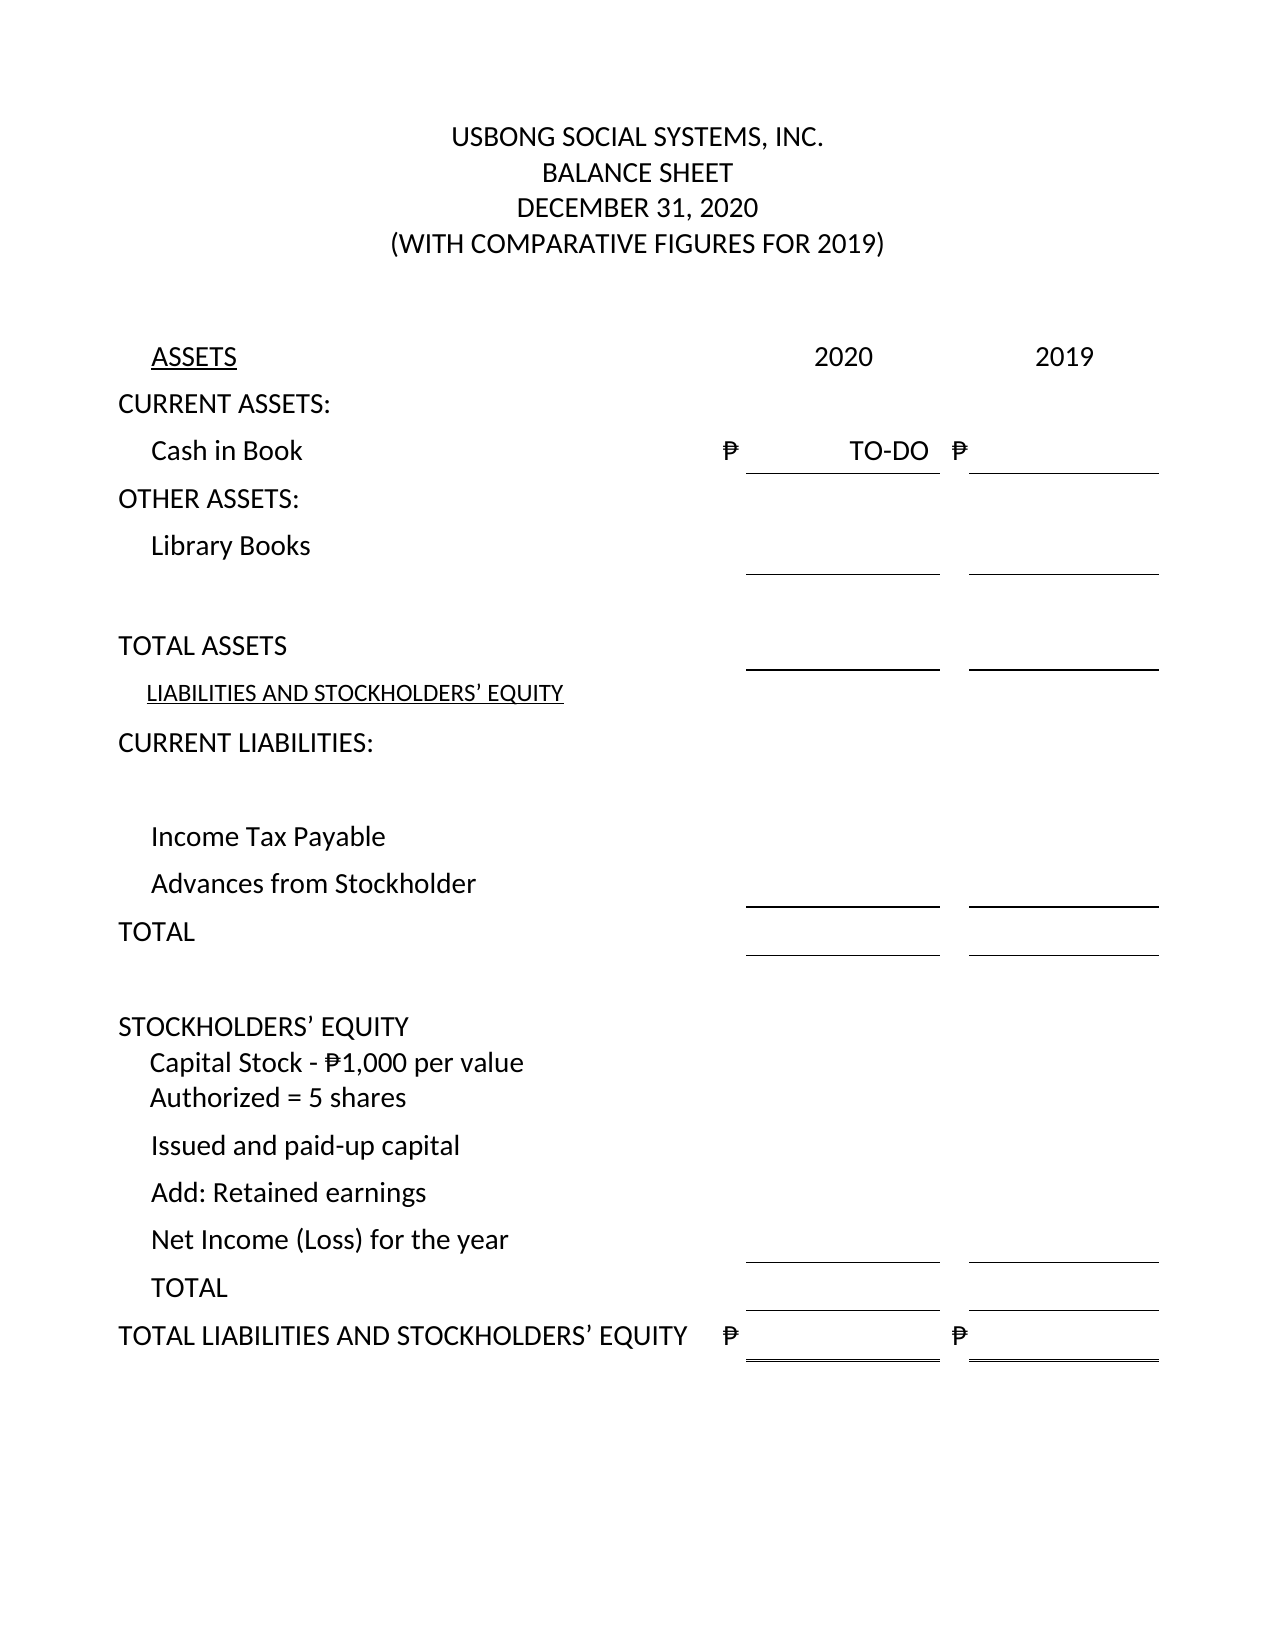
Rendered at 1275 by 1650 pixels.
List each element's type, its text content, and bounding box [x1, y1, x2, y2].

table_cell [969, 718, 1159, 765]
table_cell [940, 1215, 969, 1262]
table_cell [969, 1215, 1159, 1262]
table_cell [711, 1003, 746, 1121]
table_cell [711, 955, 746, 1003]
table_cell [940, 955, 969, 1003]
table_cell [746, 521, 940, 573]
table_cell [711, 473, 746, 521]
table_cell [940, 379, 969, 426]
table_cell [711, 859, 746, 906]
table_cell [940, 718, 969, 765]
table_cell [969, 622, 1159, 669]
table_cell [746, 1168, 940, 1215]
table_cell [969, 908, 1159, 954]
table_cell [746, 671, 940, 718]
table_cell [711, 521, 746, 573]
table_cell [746, 908, 940, 954]
text BALANCE SHEET [118, 154, 1157, 189]
table_cell [746, 1311, 940, 1358]
table_cell [940, 765, 969, 812]
table_cell [746, 575, 940, 622]
table_cell [711, 1215, 746, 1262]
table_cell [746, 718, 940, 765]
table_cell Library Books [107, 521, 711, 573]
table_cell [969, 1168, 1159, 1215]
table_cell TOTAL [107, 906, 711, 954]
table_cell [940, 1121, 969, 1168]
table_cell [746, 859, 940, 906]
table_cell [711, 574, 746, 622]
table_cell [746, 379, 940, 426]
table_cell [969, 521, 1159, 573]
table_cell [940, 859, 969, 906]
table_cell ₱ [940, 426, 969, 473]
table_cell [940, 906, 969, 954]
table_cell [107, 765, 711, 812]
table_cell Net Income (Loss) for the year [107, 1215, 711, 1262]
table_cell [969, 812, 1159, 859]
table_cell [746, 1263, 940, 1310]
table_cell [940, 1168, 969, 1215]
table_cell [940, 669, 969, 718]
table_cell CURRENT ASSETS: [107, 379, 711, 426]
table_cell [969, 1003, 1159, 1121]
table_cell [711, 1121, 746, 1168]
table_cell [711, 1168, 746, 1215]
table_cell [969, 474, 1159, 521]
table_cell [969, 379, 1159, 426]
table_cell [746, 956, 940, 1003]
table_cell ₱ [711, 426, 746, 473]
table_cell STOCKHOLDERS’ EQUITY Capital Stock - ₱1,000 per value Authorized = 5 shares [107, 1003, 711, 1121]
text (WITH COMPARATIVE FIGURES FOR 2019) [118, 225, 1157, 261]
table_cell [711, 718, 746, 765]
table_cell OTHER ASSETS: [107, 473, 711, 521]
table_cell ₱ [711, 1310, 746, 1358]
table_cell [940, 812, 969, 859]
table_cell [940, 1262, 969, 1310]
table_cell [746, 765, 940, 812]
table_cell ₱ [940, 1310, 969, 1358]
table_cell [711, 812, 746, 859]
table_cell [711, 765, 746, 812]
table_cell [711, 379, 746, 426]
table_cell [940, 622, 969, 669]
table_cell [969, 575, 1159, 622]
table_cell TOTAL ASSETS [107, 622, 711, 669]
table_cell Issued and paid-up capital [107, 1121, 711, 1168]
table_cell [969, 956, 1159, 1003]
table_header 2020 [746, 332, 940, 379]
table_cell [711, 622, 746, 669]
table_cell [940, 473, 969, 521]
table_cell [969, 1311, 1159, 1358]
table_cell Cash in Book [107, 426, 711, 473]
table_cell [107, 574, 711, 622]
table_cell [969, 765, 1159, 812]
table_header [940, 332, 969, 379]
table_cell [107, 955, 711, 1003]
table_cell [746, 474, 940, 521]
table_cell [969, 1263, 1159, 1310]
table_cell [746, 1215, 940, 1262]
table_cell [711, 669, 746, 718]
text USBONG SOCIAL SYSTEMS, INC. [118, 118, 1157, 154]
table_cell [746, 1121, 940, 1168]
table_header ASSETS [107, 332, 711, 379]
table_cell [940, 1003, 969, 1121]
table_cell Income Tax Payable [107, 812, 711, 859]
table_cell Add: Retained earnings [107, 1168, 711, 1215]
table_cell TOTAL LIABILITIES AND STOCKHOLDERS’ EQUITY [107, 1310, 711, 1358]
table_cell [746, 1003, 940, 1121]
table_cell CURRENT LIABILITIES: [107, 718, 711, 765]
table_cell [711, 906, 746, 954]
table_cell [746, 812, 940, 859]
table_cell [940, 574, 969, 622]
table_cell Advances from Stockholder [107, 859, 711, 906]
table_cell [969, 671, 1159, 718]
table_cell [969, 426, 1159, 473]
table_header 2019 [969, 332, 1159, 379]
table_cell [711, 1262, 746, 1310]
text DECEMBER 31, 2020 [118, 189, 1157, 225]
table_header [711, 332, 746, 379]
table_cell TO-DO [746, 426, 940, 473]
table_cell TOTAL [107, 1262, 711, 1310]
table_cell LIABILITIES AND STOCKHOLDERS’ EQUITY [107, 669, 711, 718]
table_cell [940, 521, 969, 573]
table_cell [969, 859, 1159, 906]
table_cell [746, 622, 940, 669]
table_cell [969, 1121, 1159, 1168]
